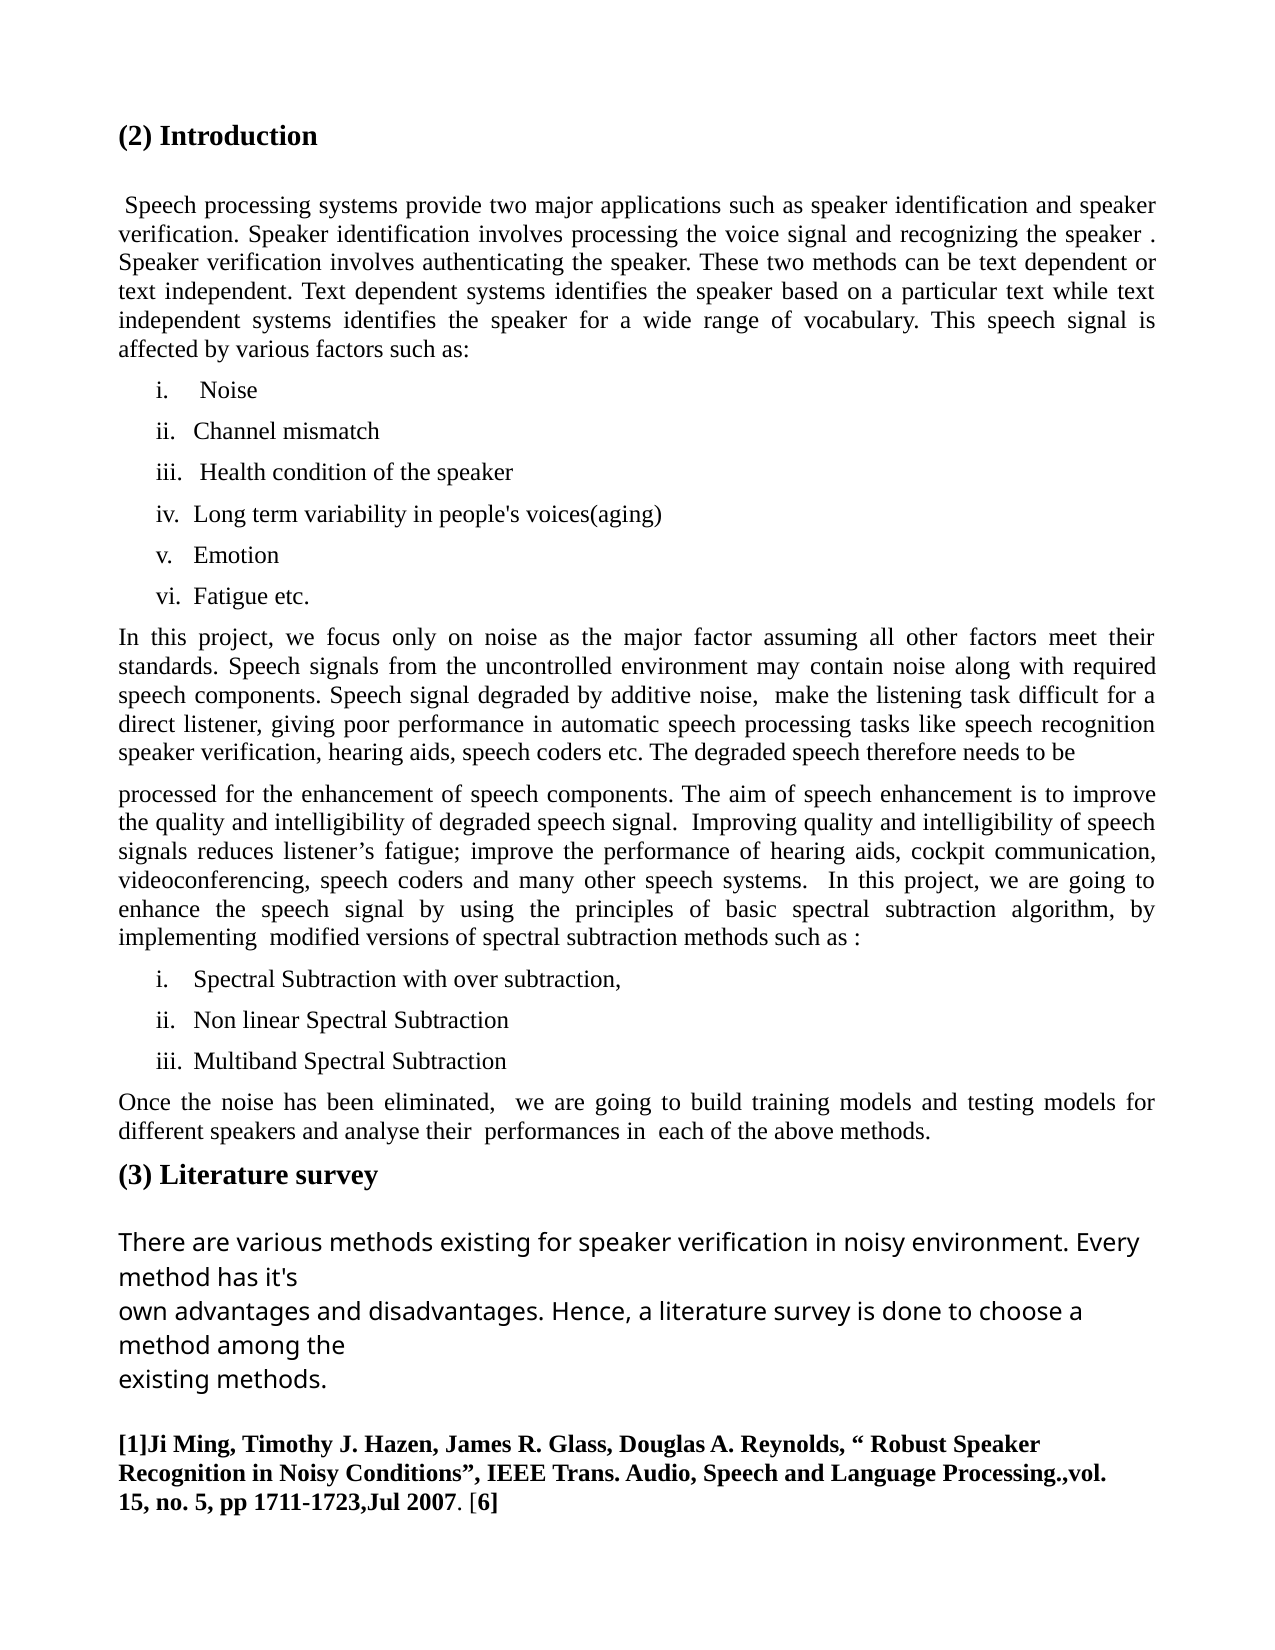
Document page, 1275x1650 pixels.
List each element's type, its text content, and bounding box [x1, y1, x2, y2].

list Health condition of the speaker [156, 457, 1157, 486]
text Recognition in Noisy Conditions”, IEEE Trans. Audio, Speech and Language Processing.,vol. [118, 1458, 1157, 1487]
list Fatigue etc. [156, 581, 1157, 610]
list Noise [156, 375, 1157, 404]
list Emotion [156, 540, 1157, 569]
text [1]Ji Ming, Timothy J. Hazen, James R. Glass, Douglas A. Reynolds, “ Robust Speaker [118, 1429, 1157, 1458]
text (2) Introduction [118, 118, 1157, 152]
list Spectral Subtraction with over subtraction, [156, 964, 1157, 992]
list Multiband Spectral Subtraction [156, 1046, 1157, 1075]
text In this project, we focus only on noise as the major factor assuming all other factors meet their standards. Speech signals from the uncontrolled environment may contain noise along with required speech components. Speech signal degraded by additive noise, make the listening task difficult for a direct listener, giving poor performance in automatic speech processing tasks like speech recognition speaker verification, hearing aids, speech coders etc. The degraded speech therefore needs to be [118, 622, 1157, 766]
text Speech processing systems provide two major applications such as speaker identification and speaker verification. Speaker identification involves processing the voice signal and recognizing the speaker . Speaker verification involves authenticating the speaker. These two methods can be text dependent or text independent. Text dependent systems identifies the speaker based on a particular text while text independent systems identifies the speaker for a wide range of vocabulary. This speech signal is affected by various factors such as: [118, 190, 1157, 362]
text There are various methods existing for speaker verification in noisy environment. Every method has it's [118, 1225, 1157, 1293]
text own advantages and disadvantages. Hence, a literature survey is done to choose a method among the [118, 1293, 1157, 1361]
list Long term variability in people's voices(aging) [156, 499, 1157, 527]
list Channel mismatch [156, 416, 1157, 445]
list Non linear Spectral Subtraction [156, 1005, 1157, 1034]
text 15, no. 5, pp 1711-1723,Jul 2007. [6] [118, 1487, 1157, 1516]
text existing methods. [118, 1361, 1157, 1395]
text Once the noise has been eliminated, we are going to build training models and testing models for different speakers and analyse their performances in each of the above methods. [118, 1087, 1157, 1145]
text (3) Literature survey [118, 1157, 1157, 1191]
text processed for the enhancement of speech components. The aim of speech enhancement is to improve the quality and intelligibility of degraded speech signal. Improving quality and intelligibility of speech signals reduces listener’s fatigue; improve the performance of hearing aids, cockpit communication, videoconferencing, speech coders and many other speech systems. In this project, we are going to enhance the speech signal by using the principles of basic spectral subtraction algorithm, by implementing modified versions of spectral subtraction methods such as : [118, 779, 1157, 951]
